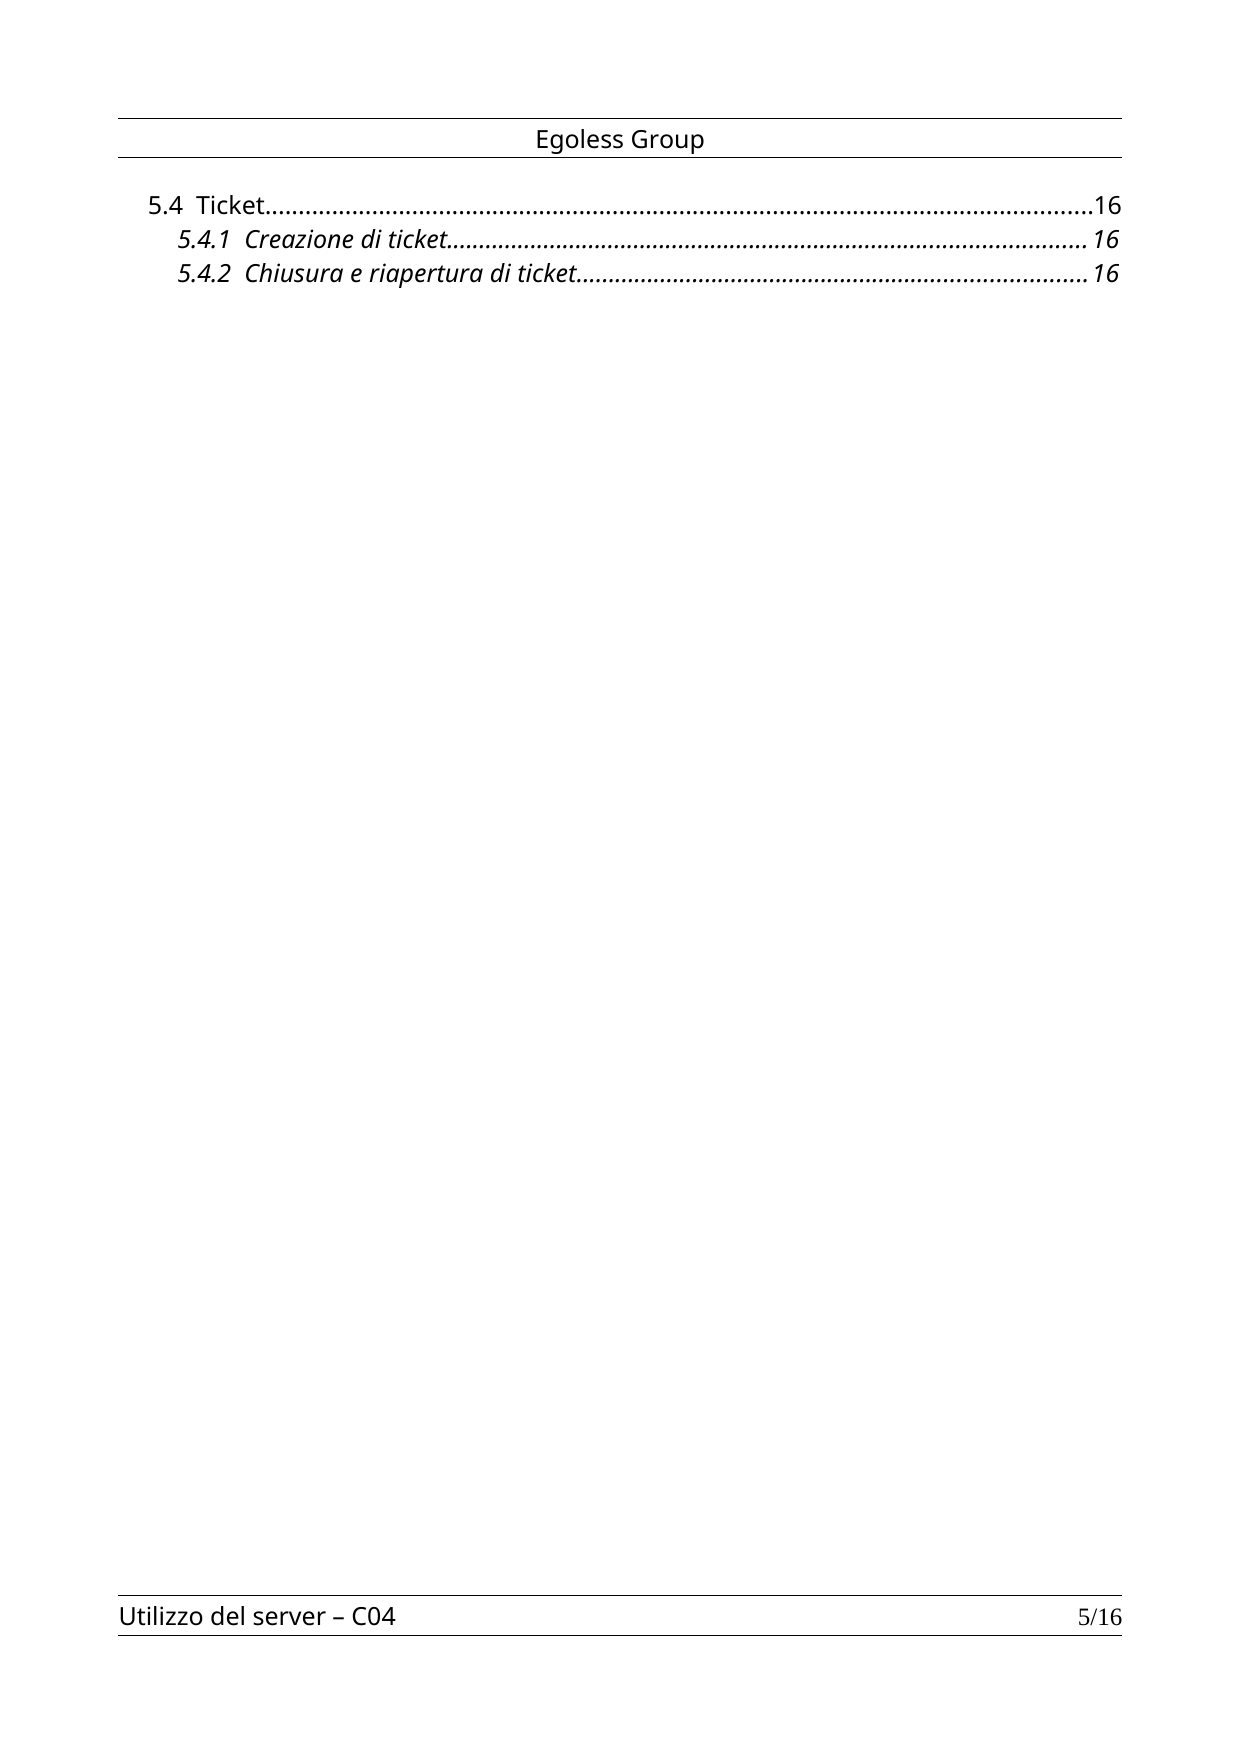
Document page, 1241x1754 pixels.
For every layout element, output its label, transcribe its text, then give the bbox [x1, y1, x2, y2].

text 5.4.1 Creazione di ticket 16 [177, 222, 1122, 256]
text 5.4.2 Chiusura e riapertura di ticket 16 [177, 256, 1122, 290]
text 5.4 Ticket 16 [148, 188, 1122, 222]
